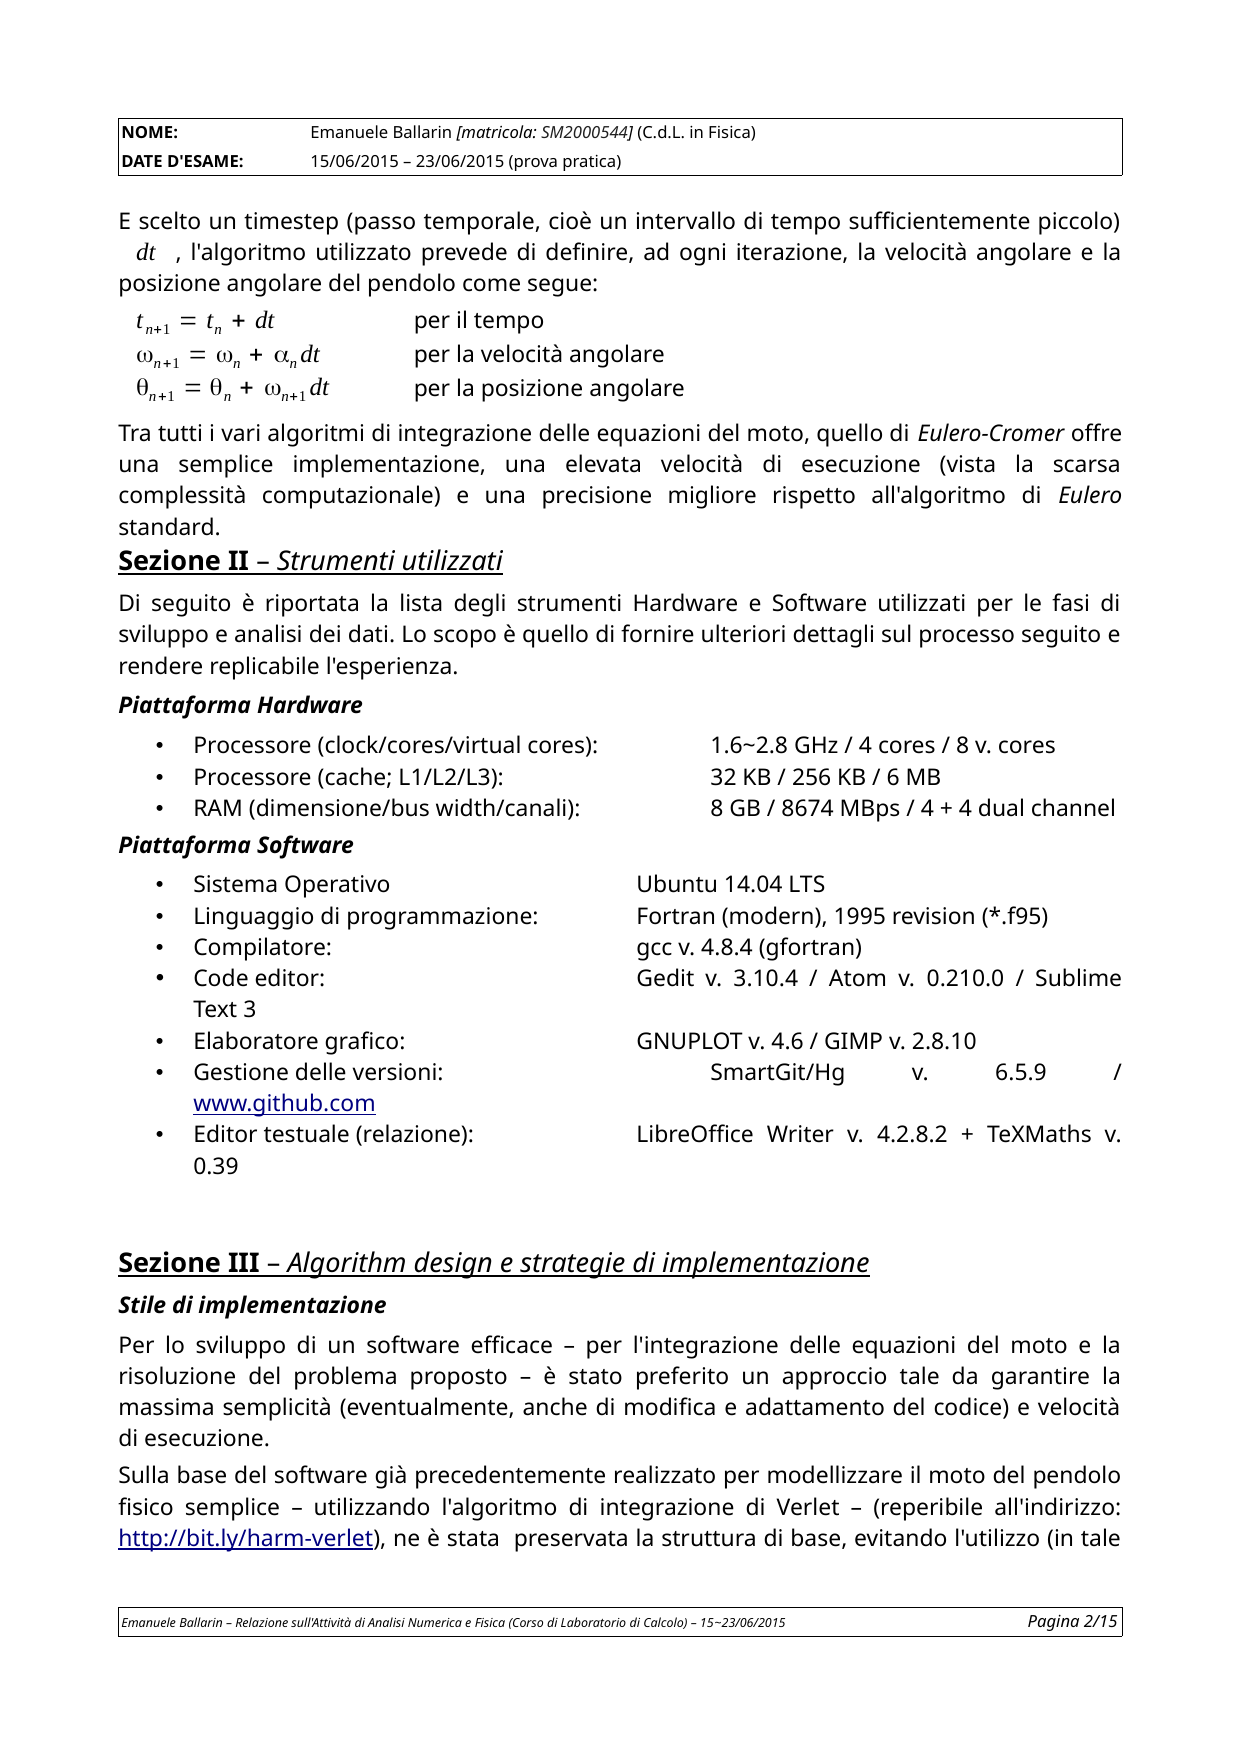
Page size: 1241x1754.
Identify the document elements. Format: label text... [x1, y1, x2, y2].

list RAM (dimensione/bus width/canali): 8 GB / 8674 MBps / 4 + 4 dual channel [156, 792, 1122, 823]
text per il tempo [118, 304, 1122, 338]
list Gestione delle versioni: SmartGit/Hg v. 6.5.9 / www.github.com [156, 1056, 1122, 1118]
text Per lo sviluppo di un software efficace – per l'integrazione delle equazioni del moto e la risoluzione del problema proposto – è stato preferito un approccio tale da garantire la massima semplicità (eventualmente, anche di modifica e adattamento del codice) e velocità di esecuzione. [118, 1329, 1122, 1454]
list Compilatore: gcc v. 4.8.4 (gfortran) [156, 931, 1122, 962]
text Sezione III – Algorithm design e strategie di implementazione [118, 1243, 1122, 1280]
text Di seguito è riportata la lista degli strumenti Hardware e Software utilizzati per le fasi di sviluppo e analisi dei dati. Lo scopo è quello di fornire ulteriori dettagli sul processo seguito e rendere replicabile l'esperienza. [118, 587, 1122, 681]
text Sezione II – Strumenti utilizzati [118, 542, 1122, 578]
list Processore (clock/cores/virtual cores): 1.6~2.8 GHz / 4 cores / 8 v. cores [156, 729, 1122, 760]
text per la posizione angolare [118, 372, 1122, 405]
text Tra tutti i vari algoritmi di integrazione delle equazioni del moto, quello di Eulero-Cromer offre una semplice implementazione, una elevata velocità di esecuzione (vista la scarsa complessità computazionale) e una precisione migliore rispetto all'algoritmo di Eulero standard. [118, 417, 1122, 542]
text per la velocità angolare [118, 338, 1122, 372]
text Piattaforma Hardware [118, 689, 1122, 721]
list Code editor: Gedit v. 3.10.4 / Atom v. 0.210.0 / Sublime Text 3 [156, 962, 1122, 1025]
list Linguaggio di programmazione: Fortran (modern), 1995 revision (*.f95) [156, 900, 1122, 931]
text Piattaforma Software [118, 829, 1122, 860]
list Elaboratore grafico: GNUPLOT v. 4.6 / GIMP v. 2.8.10 [156, 1025, 1122, 1056]
text Stile di implementazione [118, 1289, 1122, 1320]
list Sistema Operativo Ubuntu 14.04 LTS [156, 868, 1122, 900]
list Editor testuale (relazione): LibreOffice Writer v. 4.2.8.2 + TeXMaths v. 0.39 [156, 1118, 1122, 1181]
list Processore (cache; L1/L2/L3): 32 KB / 256 KB / 6 MB [156, 760, 1122, 792]
text E scelto un timestep (passo temporale, cioè un intervallo di tempo sufficientemente piccolo) , l'algoritmo utilizzato prevede di definire, ad ogni iterazione, la velocità angolare e la posizione angolare del pendolo come segue: [118, 205, 1122, 298]
text Sulla base del software già precedentemente realizzato per modellizzare il moto del pendolo fisico semplice – utilizzando l'algoritmo di integrazione di Verlet – (reperibile all'indirizzo: http://bit.ly/harm-verlet), ne è stata preservata la struttura di base, evitando l'utilizzo (in tale [118, 1459, 1122, 1553]
